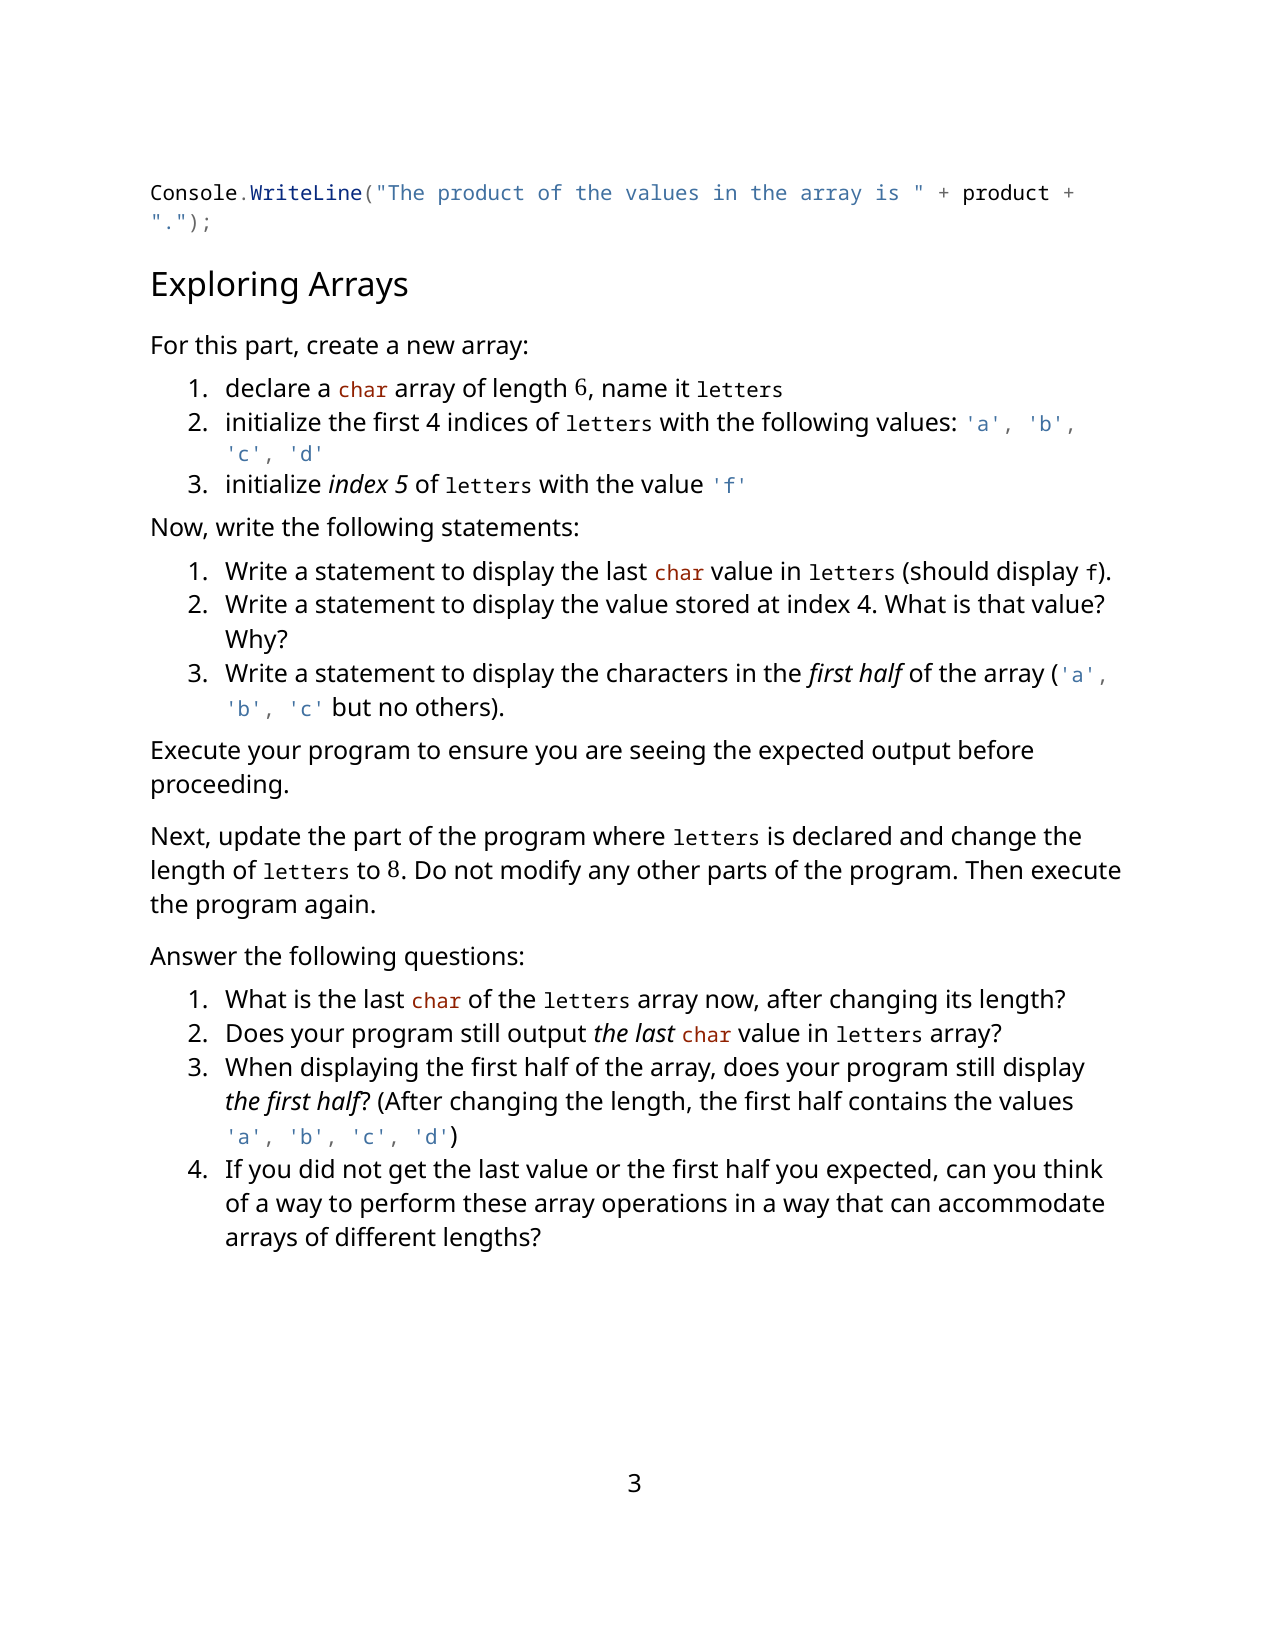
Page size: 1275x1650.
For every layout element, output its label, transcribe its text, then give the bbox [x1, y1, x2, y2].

text Next, update the part of the program where letters is declared and change the length of letters to . Do not modify any other parts of the program. Then execute the program again. [150, 818, 1125, 921]
text Execute your program to ensure you are seeing the expected output before proceeding. [150, 732, 1125, 801]
list initialize index 5 of letters with the value 'f' [187, 467, 1125, 501]
list initialize the first 4 indices of letters with the following values: 'a', 'b', 'c', 'd' [187, 404, 1125, 467]
subtitle Exploring Arrays [150, 260, 1125, 306]
list Write a statement to display the last char value in letters (should display f). [187, 553, 1125, 587]
text Now, write the following statements: [150, 510, 1125, 544]
list Write a statement to display the characters in the first half of the array ('a', 'b', 'c' but no others). [187, 655, 1125, 723]
list Does your program still output the last char value in letters array? [187, 1016, 1125, 1050]
list When displaying the first half of the array, does your program still display the first half? (After changing the length, the first half contains the values 'a', 'b', 'c', 'd') [187, 1050, 1125, 1152]
text Console.WriteLine("The product of the values in the array is " + product + "."); [150, 178, 1125, 235]
list declare a char array of length , name it letters [187, 371, 1125, 404]
list What is the last char of the letters array now, after changing its length? [187, 982, 1125, 1016]
list If you did not get the last value or the first half you expected, can you think of a way to perform these array operations in a way that can accommodate arrays of different lengths? [187, 1152, 1125, 1254]
list Write a statement to display the value stored at index 4. What is that value? Why? [187, 587, 1125, 655]
text For this part, create a new array: [150, 327, 1125, 362]
text Answer the following questions: [150, 938, 1125, 973]
